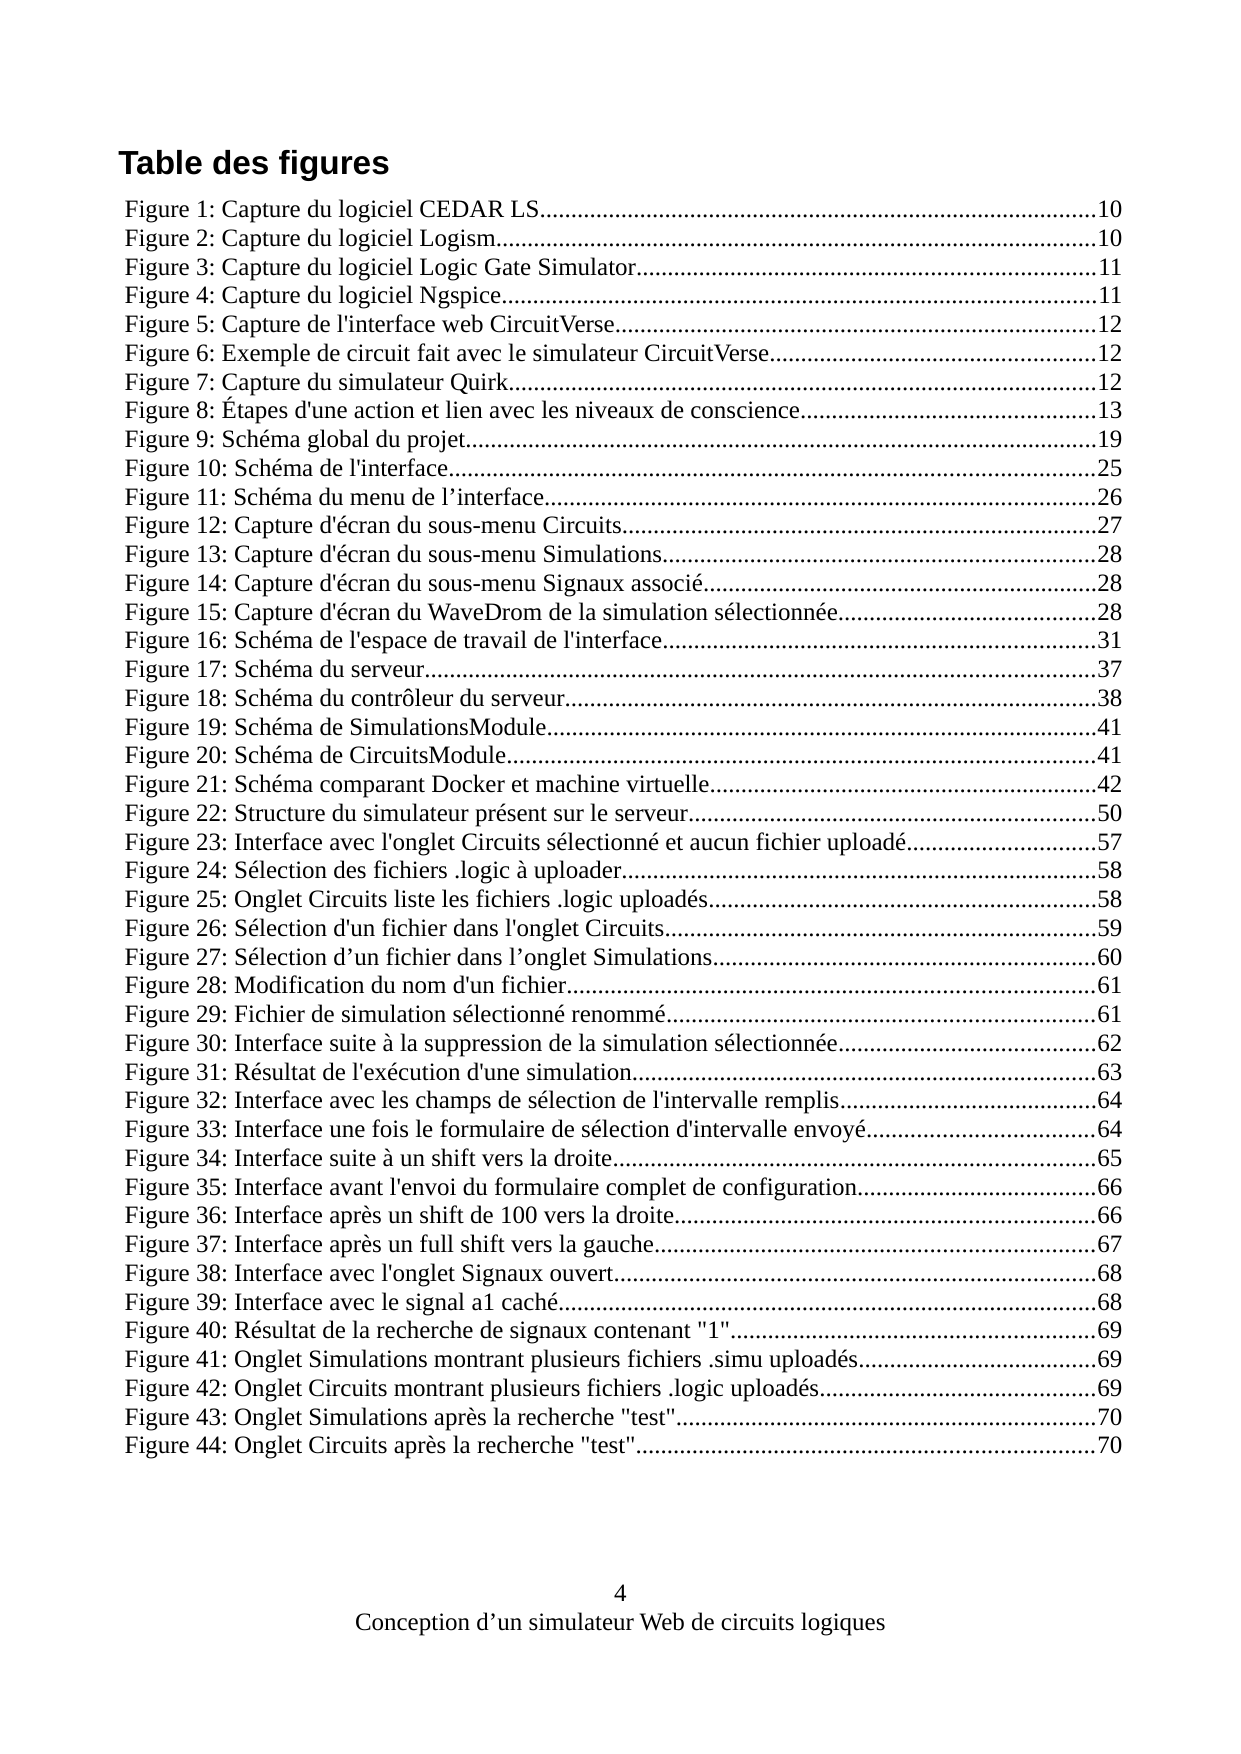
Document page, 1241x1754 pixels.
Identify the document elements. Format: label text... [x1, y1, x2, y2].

text Figure 24: Sélection des fichiers .logic à uploader 58 [118, 855, 1122, 884]
text Figure 25: Onglet Circuits liste les fichiers .logic uploadés 58 [118, 884, 1122, 913]
text Figure 33: Interface une fois le formulaire de sélection d'intervalle envoyé 64 [118, 1114, 1122, 1143]
text Figure 4: Capture du logiciel Ngspice 11 [118, 280, 1122, 309]
text Figure 15: Capture d'écran du WaveDrom de la simulation sélectionnée 28 [118, 597, 1122, 625]
text Figure 43: Onglet Simulations après la recherche "test" 70 [118, 1402, 1122, 1430]
text Figure 13: Capture d'écran du sous-menu Simulations 28 [118, 539, 1122, 568]
text Figure 16: Schéma de l'espace de travail de l'interface 31 [118, 625, 1122, 654]
text Figure 26: Sélection d'un fichier dans l'onglet Circuits 59 [118, 913, 1122, 942]
text Figure 29: Fichier de simulation sélectionné renommé 61 [118, 999, 1122, 1028]
text Figure 39: Interface avec le signal a1 caché 68 [118, 1287, 1122, 1315]
text Figure 17: Schéma du serveur 37 [118, 654, 1122, 683]
text Figure 37: Interface après un full shift vers la gauche 67 [118, 1229, 1122, 1258]
text Figure 28: Modification du nom d'un fichier 61 [118, 970, 1122, 999]
text Figure 1: Capture du logiciel CEDAR LS 10 [118, 194, 1122, 223]
text Figure 32: Interface avec les champs de sélection de l'intervalle remplis 64 [118, 1085, 1122, 1114]
text Figure 36: Interface après un shift de 100 vers la droite 66 [118, 1200, 1122, 1229]
text Figure 18: Schéma du contrôleur du serveur 38 [118, 683, 1122, 712]
text Figure 34: Interface suite à un shift vers la droite 65 [118, 1143, 1122, 1172]
text Figure 6: Exemple de circuit fait avec le simulateur CircuitVerse 12 [118, 338, 1122, 367]
text Figure 9: Schéma global du projet 19 [118, 424, 1122, 453]
text Figure 35: Interface avant l'envoi du formulaire complet de configuration 66 [118, 1172, 1122, 1200]
subtitle Table des figures [118, 143, 1122, 182]
text Figure 8: Étapes d'une action et lien avec les niveaux de conscience 13 [118, 395, 1122, 424]
text Figure 12: Capture d'écran du sous-menu Circuits 27 [118, 510, 1122, 539]
text Figure 42: Onglet Circuits montrant plusieurs fichiers .logic uploadés 69 [118, 1373, 1122, 1402]
text Figure 44: Onglet Circuits après la recherche "test" 70 [118, 1430, 1122, 1459]
text Figure 11: Schéma du menu de l’interface 26 [118, 482, 1122, 510]
text Figure 7: Capture du simulateur Quirk 12 [118, 367, 1122, 395]
text Figure 2: Capture du logiciel Logism 10 [118, 223, 1122, 252]
text Figure 23: Interface avec l'onglet Circuits sélectionné et aucun fichier uploadé 57 [118, 827, 1122, 855]
text Figure 38: Interface avec l'onglet Signaux ouvert 68 [118, 1258, 1122, 1287]
text Figure 3: Capture du logiciel Logic Gate Simulator 11 [118, 252, 1122, 280]
text Figure 30: Interface suite à la suppression de la simulation sélectionnée 62 [118, 1028, 1122, 1057]
text Figure 31: Résultat de l'exécution d'une simulation 63 [118, 1057, 1122, 1085]
text Figure 21: Schéma comparant Docker et machine virtuelle 42 [118, 769, 1122, 798]
text Figure 27: Sélection d’un fichier dans l’onglet Simulations 60 [118, 942, 1122, 970]
text Figure 40: Résultat de la recherche de signaux contenant "1" 69 [118, 1315, 1122, 1344]
text Figure 22: Structure du simulateur présent sur le serveur 50 [118, 798, 1122, 827]
text Figure 41: Onglet Simulations montrant plusieurs fichiers .simu uploadés 69 [118, 1344, 1122, 1373]
text Figure 10: Schéma de l'interface 25 [118, 453, 1122, 482]
text Figure 14: Capture d'écran du sous-menu Signaux associé 28 [118, 568, 1122, 597]
text Figure 20: Schéma de CircuitsModule 41 [118, 740, 1122, 769]
text Figure 5: Capture de l'interface web CircuitVerse 12 [118, 309, 1122, 338]
text Figure 19: Schéma de SimulationsModule 41 [118, 712, 1122, 740]
